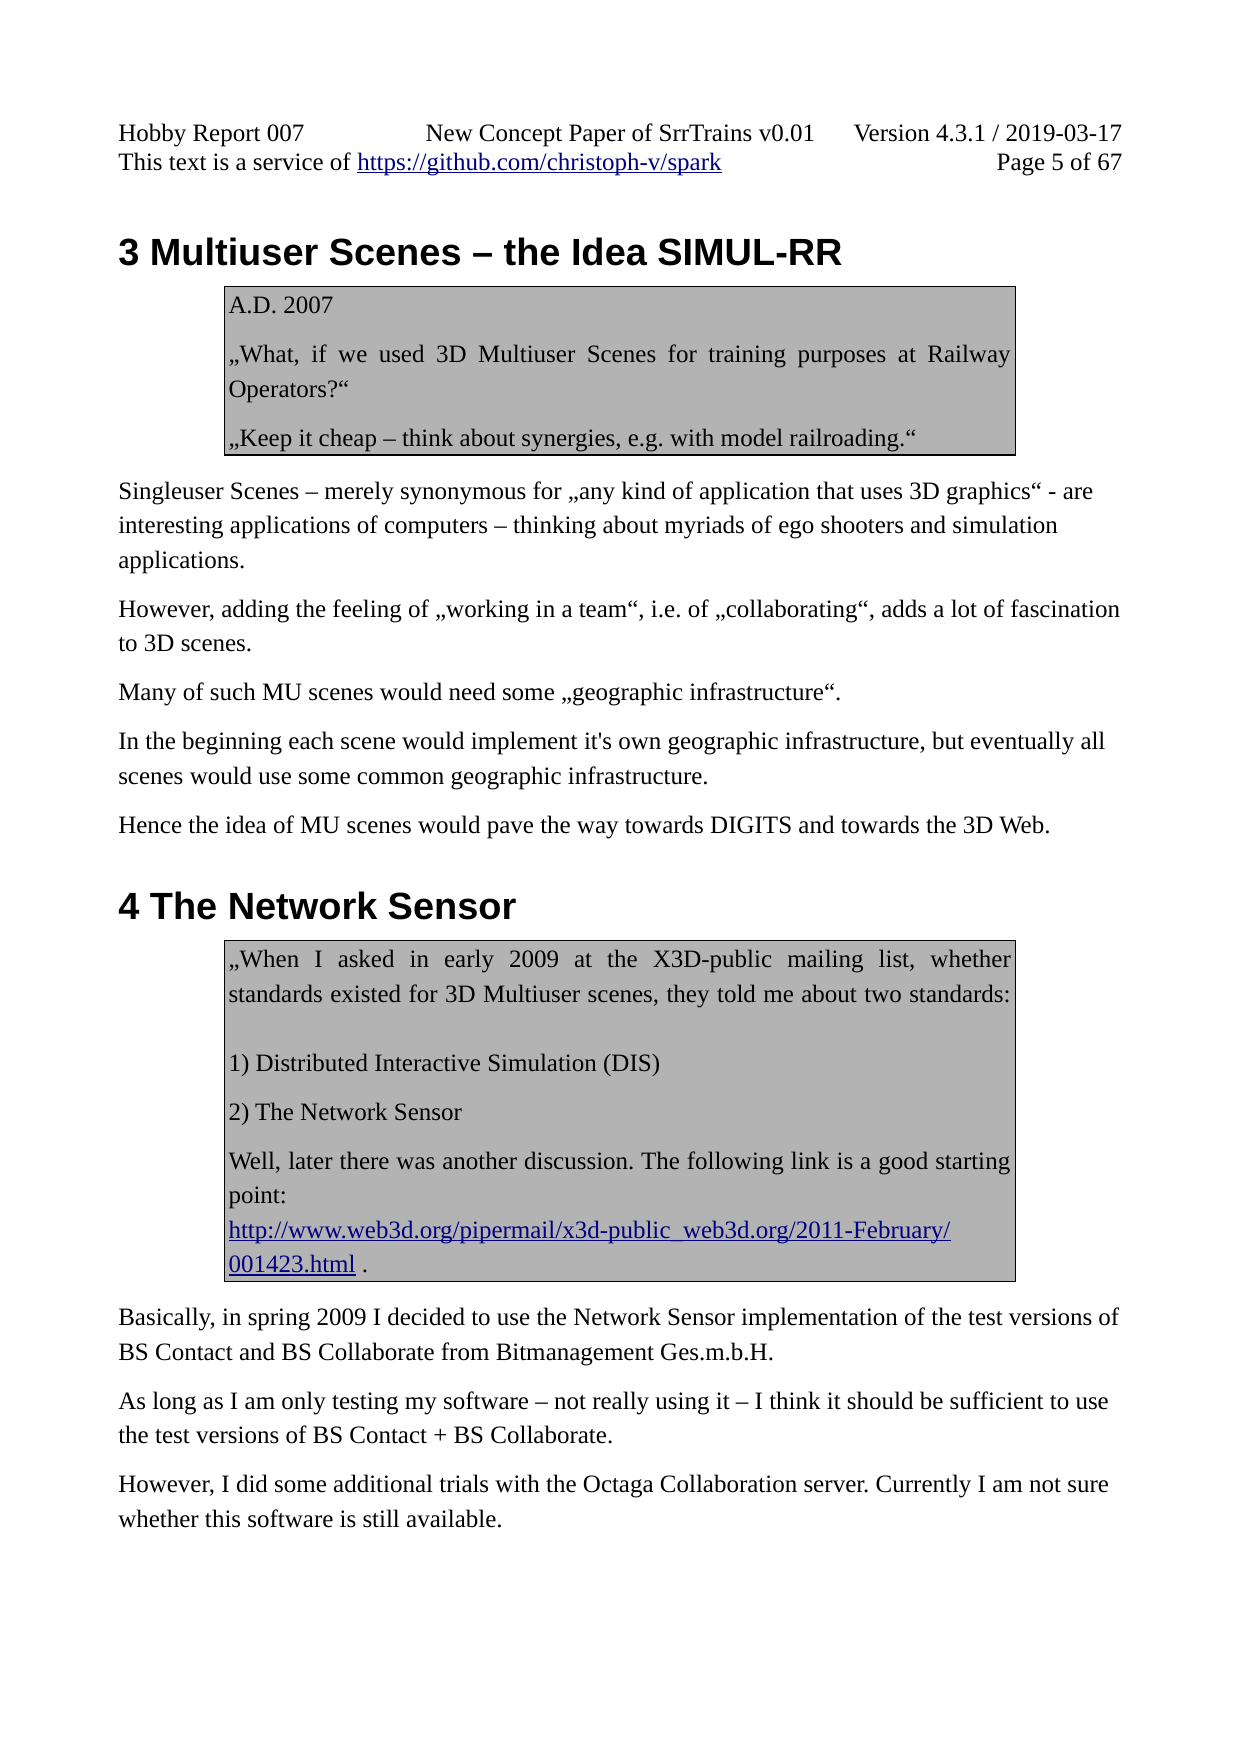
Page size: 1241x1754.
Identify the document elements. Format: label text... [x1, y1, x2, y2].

text However, I did some additional trials with the Octaga Collaboration server. Currently I am not sure whether this software is still available. [118, 1469, 1122, 1532]
subtitle 4 The Network Sensor [118, 884, 1122, 928]
text Many of such MU scenes would need some „geographic infrastructure“. [118, 677, 1122, 706]
text „When I asked in early 2009 at the X3D-public mailing list, whether standards existed for 3D Multiuser scenes, they told me about two standards: 1) Distributed Interactive Simulation (DIS) [225, 941, 1015, 1076]
text „Keep it cheap – think about synergies, e.g. with model railroading.“ [225, 419, 1015, 454]
text However, adding the feeling of „working in a team“, i.e. of „collaborating“, adds a lot of fascination to 3D scenes. [118, 594, 1122, 657]
subtitle 3 Multiuser Scenes – the Idea SIMUL-RR [118, 230, 1122, 274]
text In the beginning each scene would implement it's own geographic infrastructure, but eventually all scenes would use some common geographic infrastructure. [118, 726, 1122, 790]
text A.D. 2007 [225, 287, 1015, 319]
text „What, if we used 3D Multiuser Scenes for training purposes at Railway Operators?“ [225, 335, 1015, 402]
text As long as I am only testing my software – not really using it – I think it should be sufficient to use the test versions of BS Contact + BS Collaborate. [118, 1386, 1122, 1449]
list Well, later there was another discussion. The following link is a good starting point: http://www.web3d.org/pipermail/x3d-public_web3d.org/2011-February/001423.html . [225, 1142, 1015, 1281]
text Hence the idea of MU scenes would pave the way towards DIGITS and towards the 3D Web. [118, 810, 1122, 839]
text Basically, in spring 2009 I decided to use the Network Sensor implementation of the test versions of BS Contact and BS Collaborate from Bitmanagement Ges.m.b.H. [118, 1302, 1122, 1365]
list 2) The Network Sensor [225, 1093, 1015, 1125]
text Singleuser Scenes – merely synonymous for „any kind of application that uses 3D graphics“ - are interesting applications of computers – thinking about myriads of ego shooters and simulation applications. [118, 476, 1122, 573]
